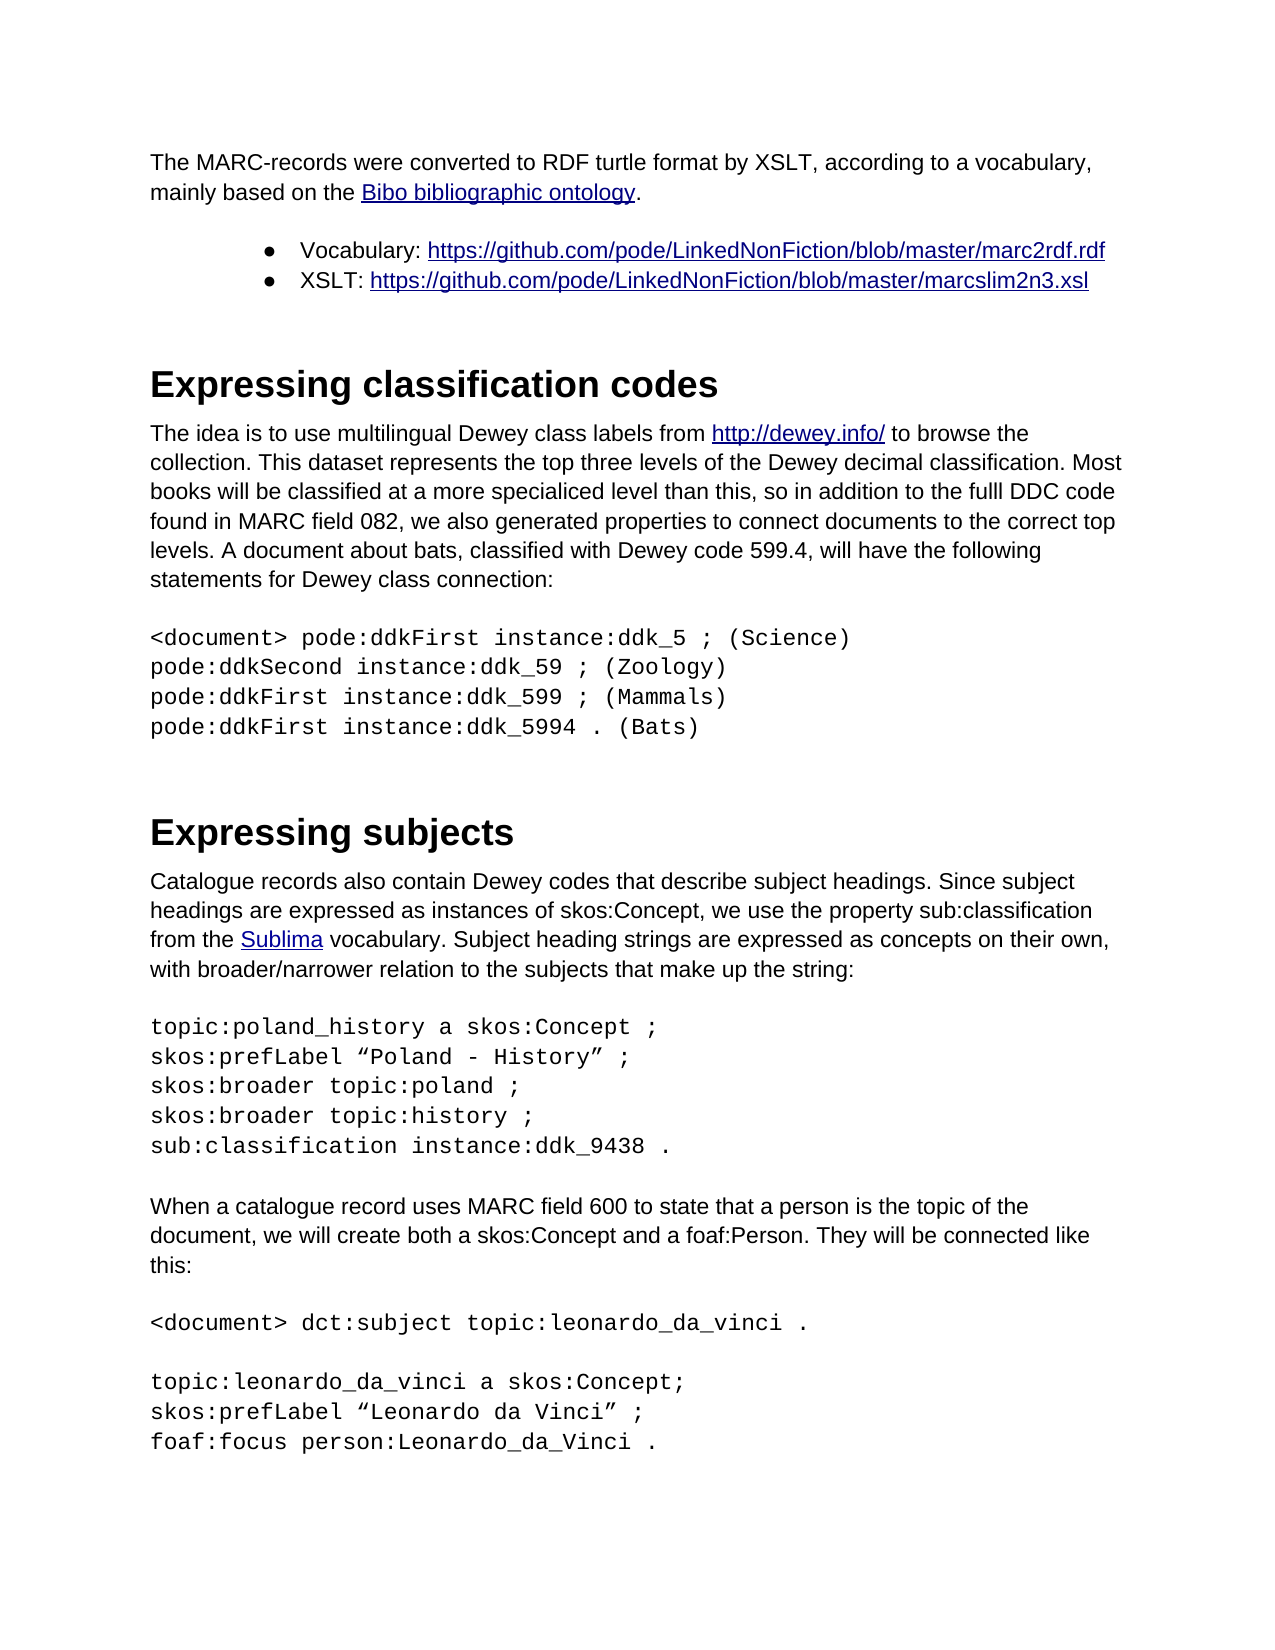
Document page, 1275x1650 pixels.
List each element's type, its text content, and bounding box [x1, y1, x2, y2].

text <document> pode:ddkFirst instance:ddk_5 ; (Science) [150, 626, 1125, 652]
text pode:ddkSecond instance:ddk_59 ; (Zoology) [150, 656, 1125, 682]
text skos:broader topic:poland ; [150, 1075, 1125, 1101]
text skos:prefLabel “Poland - History” ; [150, 1045, 1125, 1071]
text foaf:focus person:Leonardo_da_Vinci . [150, 1430, 1125, 1456]
text skos:broader topic:history ; [150, 1104, 1125, 1131]
text <document> dct:subject topic:leonardo_da_vinci . [150, 1311, 1125, 1337]
text When a catalogue record uses MARC field 600 to state that a person is the topic of the document, we will create both a skos:Concept and a foaf:Person. They will be connected like this: [150, 1193, 1125, 1278]
text Catalogue records also contain Dewey codes that describe subject headings. Since subject headings are expressed as instances of skos:Concept, we use the property sub:classification from the Sublima vocabulary. Subject heading strings are expressed as concepts on their own, with broader/narrower relation to the subjects that make up the string: [150, 868, 1125, 982]
subtitle Expressing classification codes [150, 364, 1125, 406]
list Vocabulary: https://github.com/pode/LinkedNonFiction/blob/master/marc2rdf.rdf [262, 238, 1125, 264]
text The MARC-records were converted to RDF turtle format by XSLT, according to a vocabulary, mainly based on the Bibo bibliographic ontology. [150, 150, 1125, 205]
text pode:ddkFirst instance:ddk_599 ; (Mammals) [150, 685, 1125, 711]
text skos:prefLabel “Leonardo da Vinci” ; [150, 1400, 1125, 1426]
text topic:poland_history a skos:Concept ; [150, 1015, 1125, 1041]
text The idea is to use multilingual Dewey class labels from http://dewey.info/ to browse the collection. This dataset represents the top three levels of the Dewey decimal classification. Most books will be classified at a more specialiced level than this, so in addition to the fulll DDC code found in MARC field 082, we also generated properties to connect documents to the correct top levels. A document about bats, classified with Dewey code 599.4, will have the following statements for Dewey class connection: [150, 420, 1125, 593]
text topic:leonardo_da_vinci a skos:Concept; [150, 1371, 1125, 1397]
list XSLT: https://github.com/pode/LinkedNonFiction/blob/master/marcslim2n3.xsl [262, 267, 1125, 293]
subtitle Expressing subjects [150, 812, 1125, 854]
text sub:classification instance:ddk_9438 . [150, 1134, 1125, 1160]
text pode:ddkFirst instance:ddk_5994 . (Bats) [150, 715, 1125, 741]
